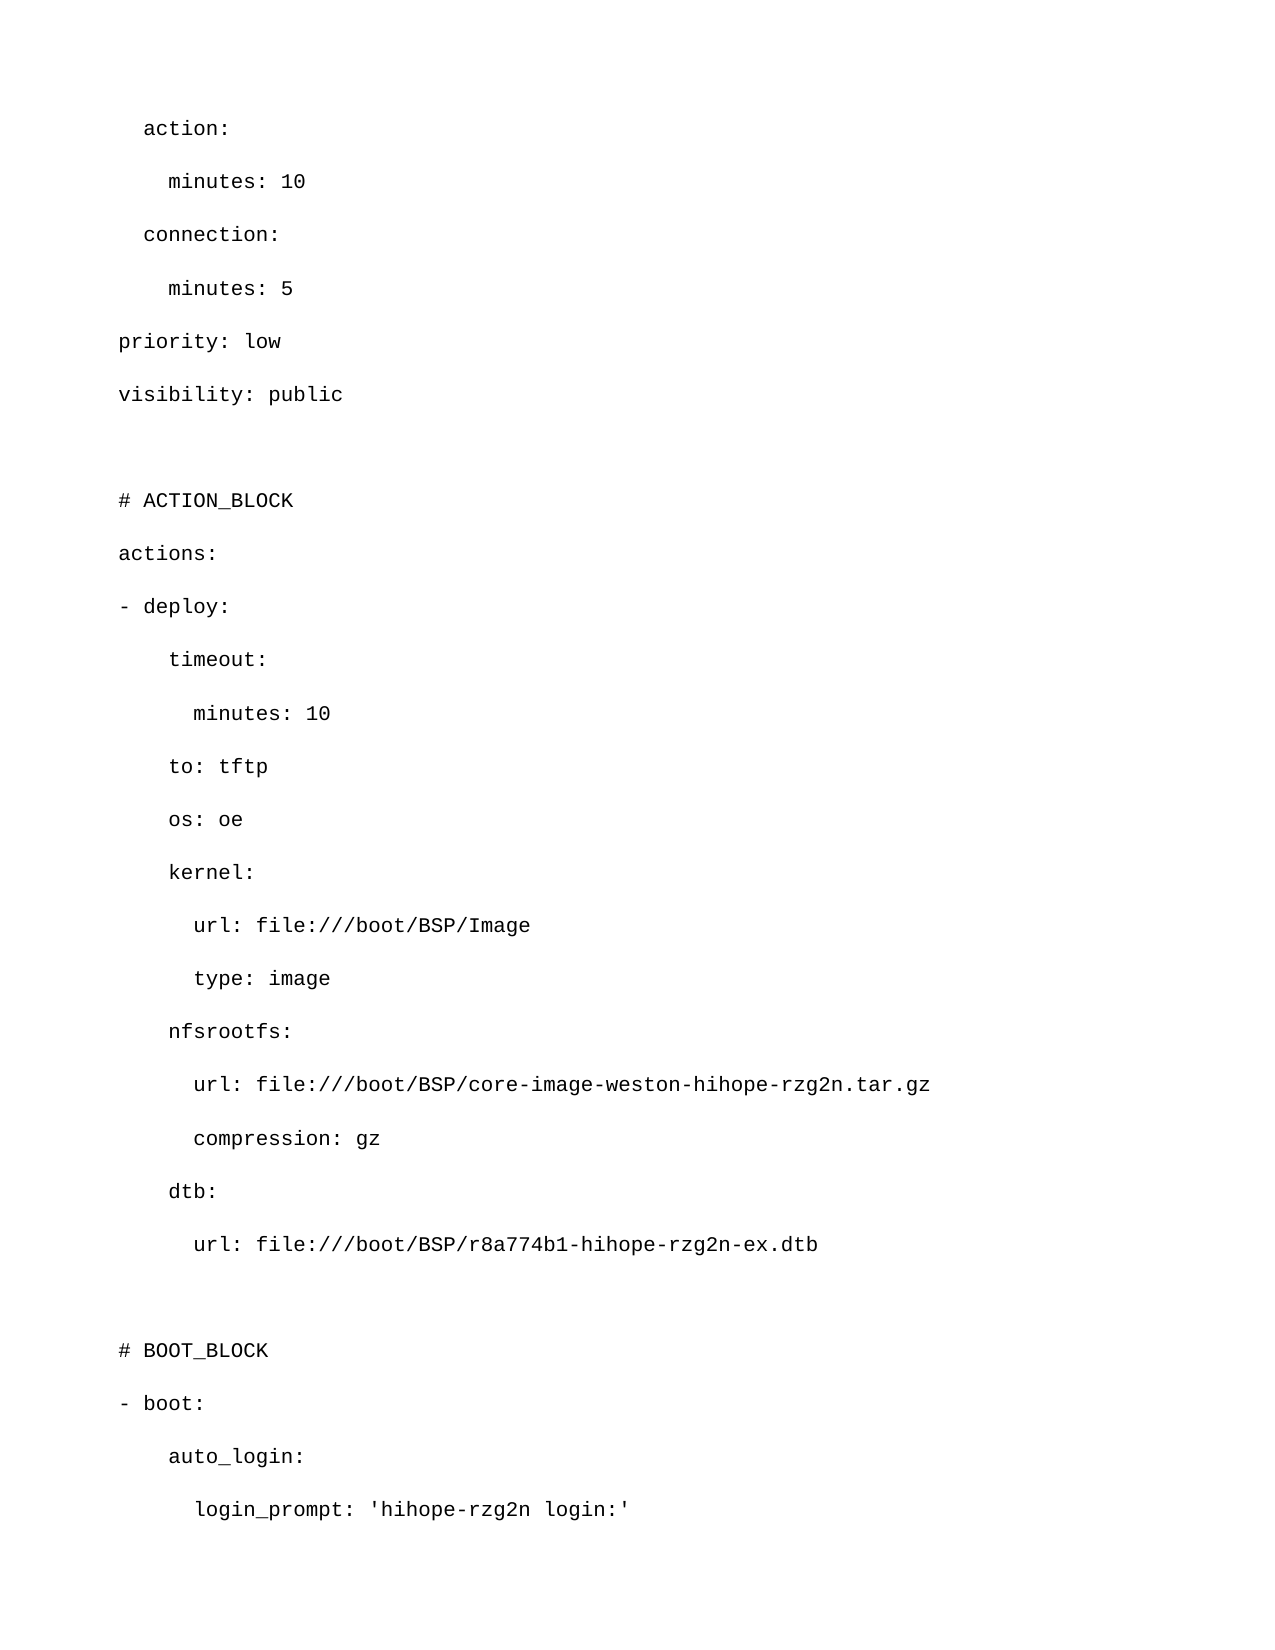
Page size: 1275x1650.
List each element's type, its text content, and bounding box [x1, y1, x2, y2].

text login_prompt: 'hihope-rzg2n login:' [118, 1499, 1157, 1523]
text compression: gz [118, 1127, 1157, 1151]
text minutes: 5 [118, 277, 1157, 301]
text nfsrootfs: [118, 1021, 1157, 1045]
text os: oe [118, 809, 1157, 832]
text - deploy: [118, 596, 1157, 620]
text priority: low [118, 331, 1157, 354]
text timeout: [118, 649, 1157, 673]
text type: image [118, 968, 1157, 992]
text minutes: 10 [118, 702, 1157, 726]
text auto_login: [118, 1446, 1157, 1470]
text actions: [118, 543, 1157, 567]
text # BOOT_BLOCK [118, 1340, 1157, 1364]
text - boot: [118, 1393, 1157, 1417]
text dtb: [118, 1181, 1157, 1204]
text visibility: public [118, 384, 1157, 407]
text to: tftp [118, 756, 1157, 779]
text url: file:///boot/BSP/core-image-weston-hihope-rzg2n.tar.gz [118, 1074, 1157, 1098]
text url: file:///boot/BSP/r8a774b1-hihope-rzg2n-ex.dtb [118, 1234, 1157, 1257]
text minutes: 10 [118, 171, 1157, 195]
text kernel: [118, 862, 1157, 886]
text # ACTION_BLOCK [118, 490, 1157, 514]
text url: file:///boot/BSP/Image [118, 915, 1157, 939]
text connection: [118, 224, 1157, 248]
text action: [118, 118, 1157, 142]
